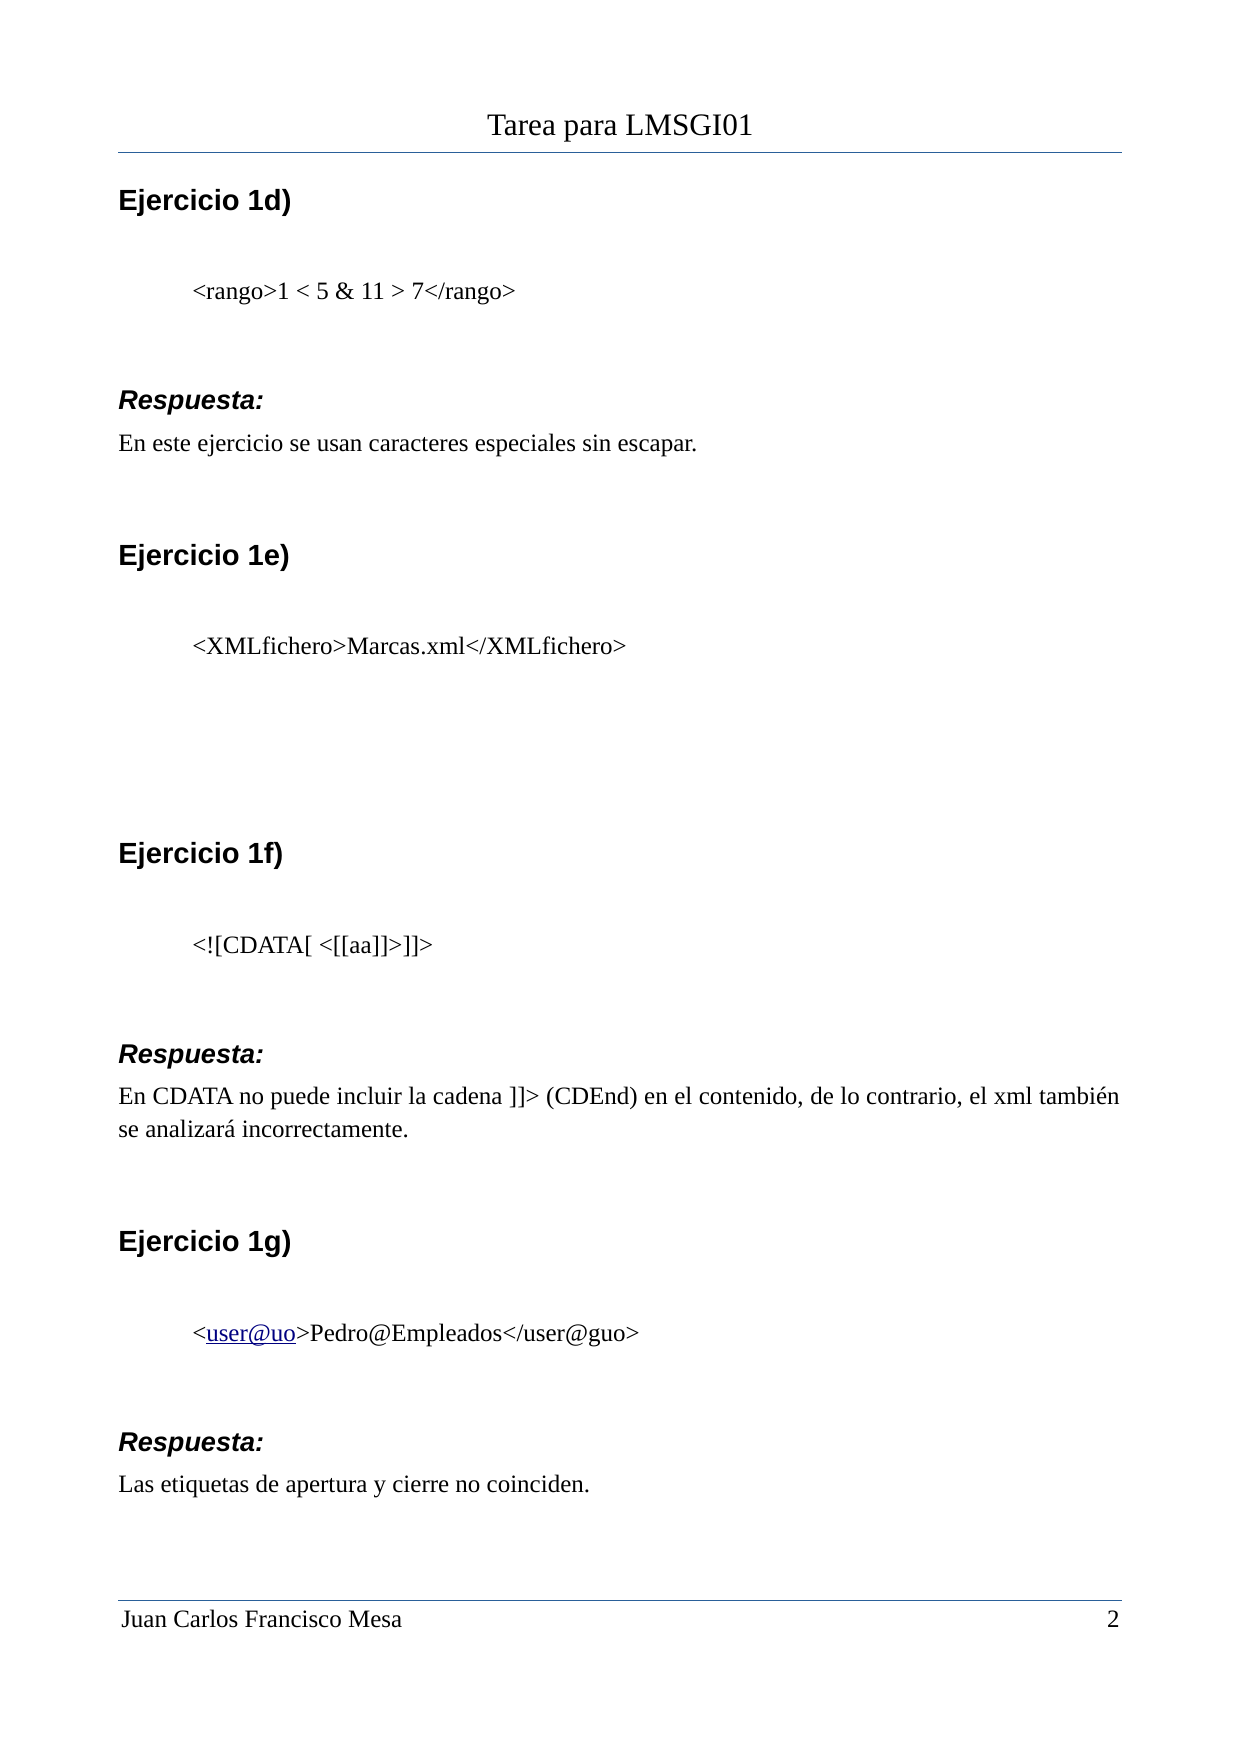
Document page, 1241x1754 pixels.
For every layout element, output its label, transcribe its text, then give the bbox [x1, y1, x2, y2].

subtitle Respuesta: [118, 384, 1122, 415]
text Las etiquetas de apertura y cierre no coinciden. [118, 1469, 1122, 1498]
subtitle Ejercicio 1d) [118, 183, 1122, 216]
text En este ejercicio se usan caracteres especiales sin escapar. [118, 428, 1122, 457]
subtitle Respuesta: [118, 1426, 1122, 1457]
text <rango>1 < 5 & 11 > 7</rango> [118, 276, 1122, 305]
text <![CDATA[ <[[aa]]>]]> [118, 930, 1122, 959]
text En CDATA no puede incluir la cadena ]]> (CDEnd) en el contenido, de lo contrario, el xml también se analizará incorrectamente. [118, 1081, 1122, 1143]
subtitle Ejercicio 1e) [118, 538, 1122, 571]
text <XMLfichero>Marcas.xml</XMLfichero> [118, 631, 1122, 660]
subtitle Respuesta: [118, 1038, 1122, 1069]
subtitle Ejercicio 1g) [118, 1224, 1122, 1258]
text <user@uo>Pedro@Empleados</user@guo> [118, 1318, 1122, 1347]
subtitle Ejercicio 1f) [118, 836, 1122, 870]
